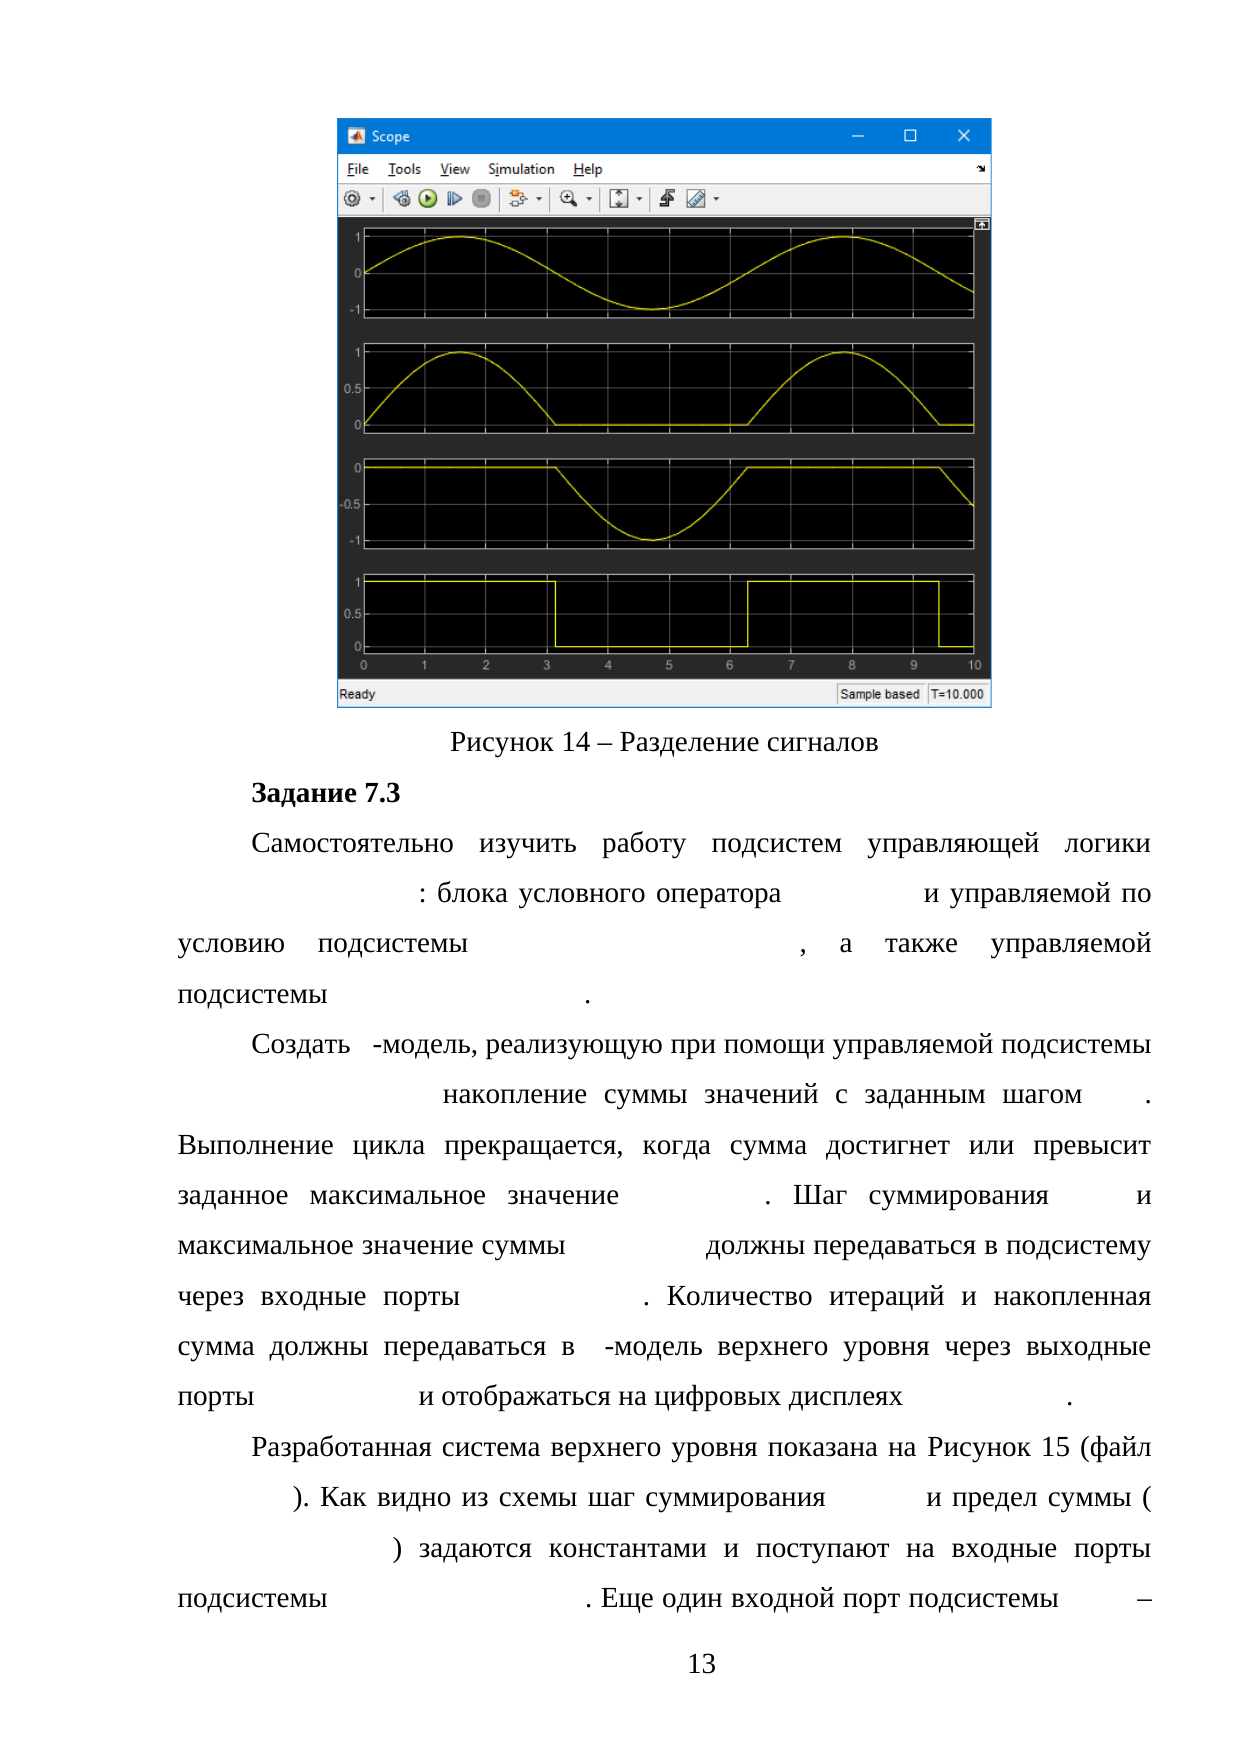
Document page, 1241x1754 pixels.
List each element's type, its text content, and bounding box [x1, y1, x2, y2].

text Создать -модель, реализующую при помощи управляемой подсистемы накопление суммы значений с заданным шагом . Выполнение цикла прекращается, когда сумма достигнет или превысит заданное максимальное значение . Шаг суммирования и максимальное значение суммы должны передаваться в подсистему через входные порты . Количество итераций и накопленная сумма должны передаваться в -модель верхнего уровня через выходные порты и отображаться на цифровых дисплеях . [177, 1026, 1152, 1412]
text Разработанная система верхнего уровня показана на рисунок 15 (файл ). Как видно из схемы шаг суммирования и предел суммы () задаются константами и поступают на входные порты подсистемы . Еще один входной порт подсистемы – это управляющий порт. Как нетрудно убедиться через итерации накопленная сумма станет , что больше установленного предела и работы системы завершается. [177, 1429, 1152, 1614]
text Самостоятельно изучить работу подсистем управляющей логики : блока условного оператора и управляемой по условию подсистемы , а также управляемой подсистемы . [177, 825, 1152, 1009]
picture [337, 118, 992, 708]
subtitle Задание 7.3 [177, 775, 1152, 808]
text Рисунок 14 – Разделение сигналов [177, 724, 1152, 758]
